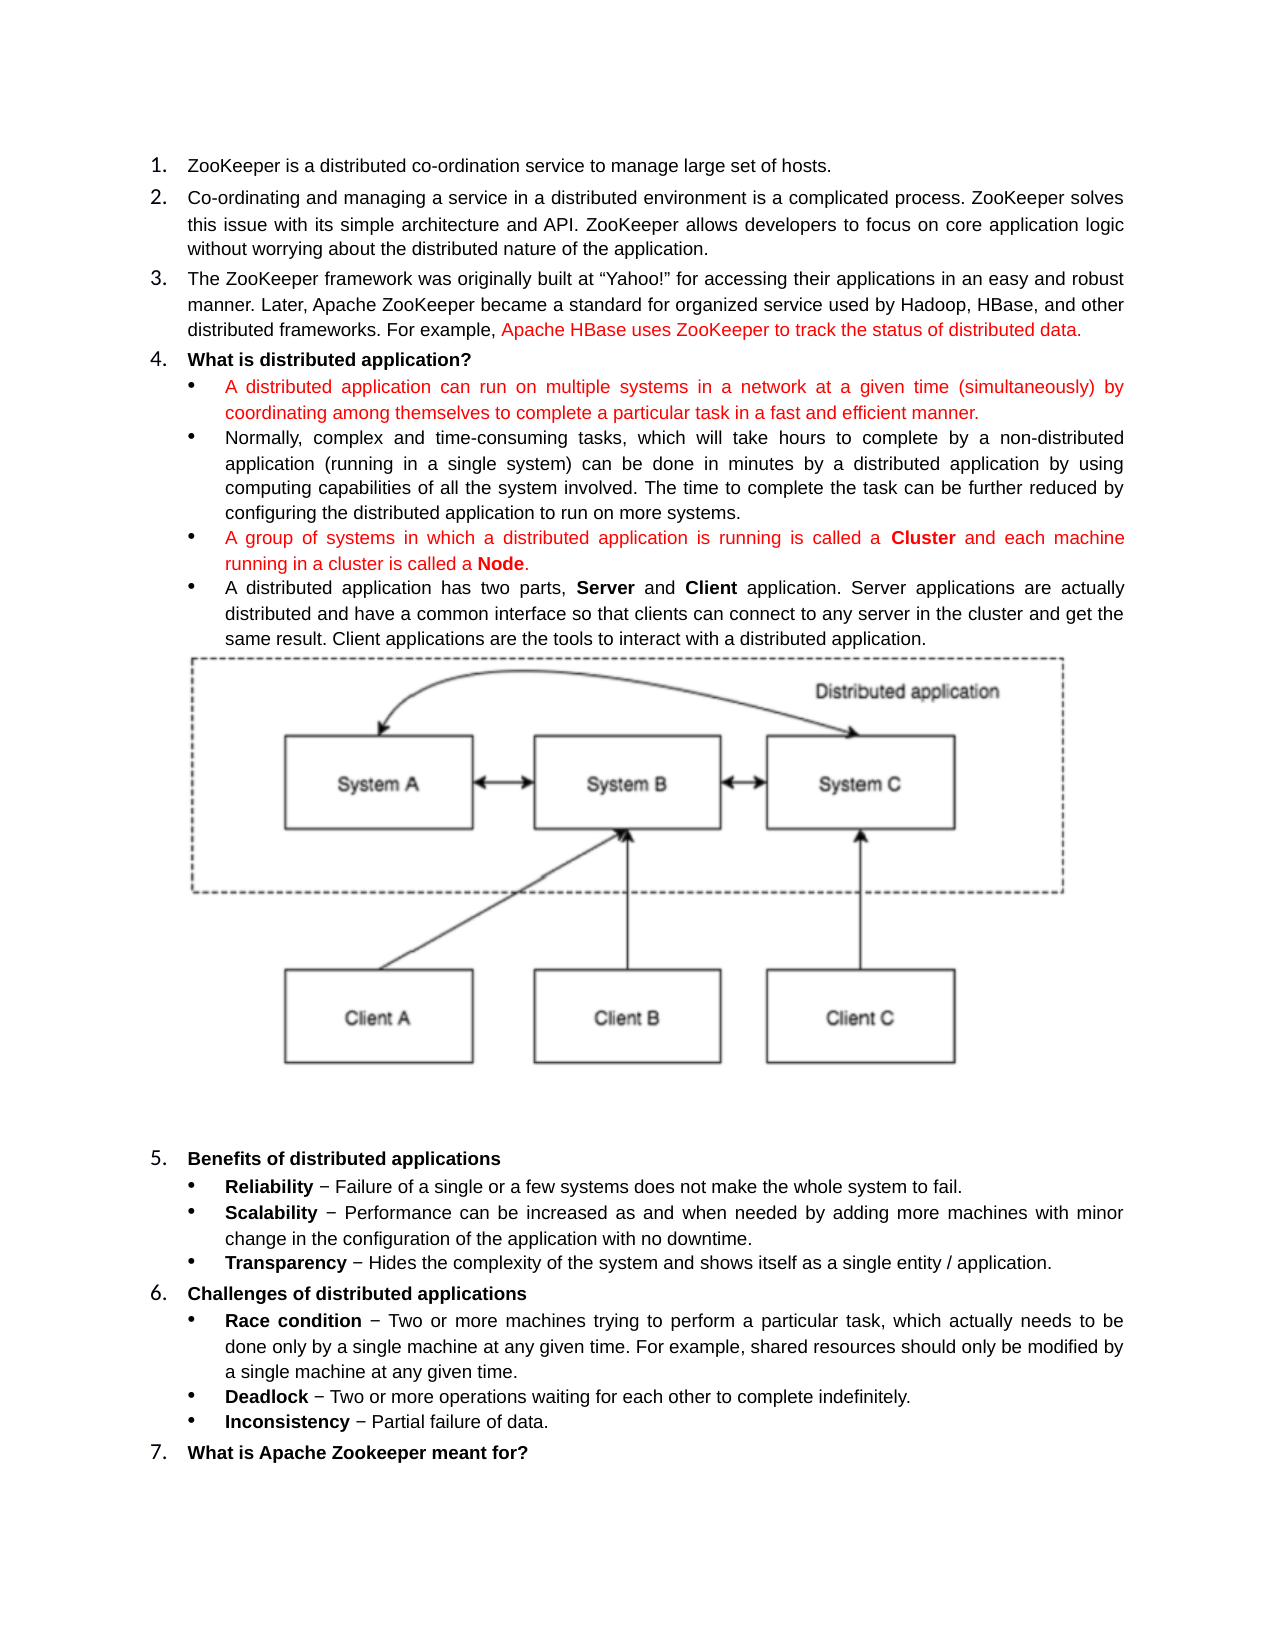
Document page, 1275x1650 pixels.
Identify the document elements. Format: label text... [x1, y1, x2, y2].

list ZooKeeper is a distributed co-ordination service to manage large set of hosts. [150, 150, 1125, 178]
list Inconsistency − Partial failure of data. [187, 1411, 1125, 1434]
picture [187, 652, 1088, 1104]
list Co-ordinating and managing a service in a distributed environment is a complicated process. ZooKeeper solves this issue with its simple architecture and API. ZooKeeper allows developers to focus on core application logic without worrying about the distributed nature of the application. [150, 182, 1125, 260]
list Benefits of distributed applications [150, 1143, 1125, 1172]
list Normally, complex and time-consuming tasks, which will take hours to complete by a non-distributed application (running in a single system) can be done in minutes by a distributed application by using computing capabilities of all the system involved. The time to complete the task can be further reduced by configuring the distributed application to run on more systems. [187, 427, 1125, 523]
list Scalability − Performance can be increased as and when needed by adding more machines with minor change in the configuration of the application with no downtime. [187, 1202, 1125, 1249]
list A group of systems in which a distributed application is running is called a Cluster and each machine running in a cluster is called a Node. [187, 527, 1125, 574]
list Challenges of distributed applications [150, 1278, 1125, 1306]
list A distributed application can run on multiple systems in a network at a given time (simultaneously) by coordinating among themselves to complete a particular task in a fast and efficient manner. [187, 376, 1125, 423]
list What is distributed application? [150, 344, 1125, 372]
list Transparency − Hides the complexity of the system and shows itself as a single entity / application. [187, 1252, 1125, 1274]
list A distributed application has two parts, Server and Client application. Server applications are actually distributed and have a common interface so that clients can connect to any server in the cluster and get the same result. Client applications are the tools to interact with a distributed application. [187, 577, 1125, 649]
list Reliability − Failure of a single or a few systems does not make the whole system to fail. [187, 1176, 1125, 1198]
list Race condition − Two or more machines trying to perform a particular task, which actually needs to be done only by a single machine at any given time. For example, shared resources should only be modified by a single machine at any given time. [187, 1310, 1125, 1382]
list Deadlock − Two or more operations waiting for each other to complete indefinitely. [187, 1385, 1125, 1408]
list What is Apache Zookeeper meant for? [150, 1437, 1125, 1465]
list The ZooKeeper framework was originally built at “Yahoo!” for accessing their applications in an easy and robust manner. Later, Apache ZooKeeper became a standard for organized service used by Hadoop, HBase, and other distributed frameworks. For example, Apache HBase uses ZooKeeper to track the status of distributed data. [150, 263, 1125, 341]
